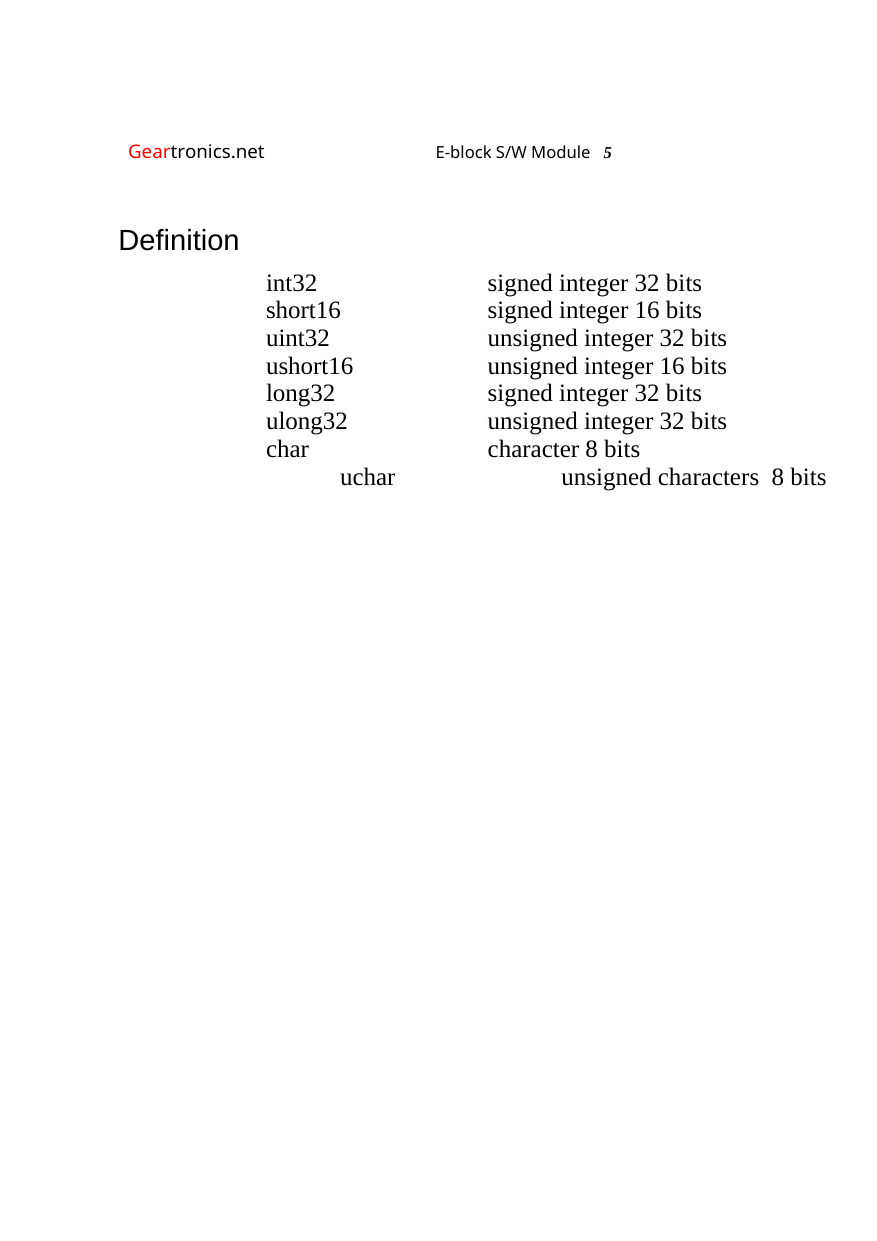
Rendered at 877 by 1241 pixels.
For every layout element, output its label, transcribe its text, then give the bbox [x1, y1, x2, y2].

text long32 signed integer 32 bits [118, 379, 837, 407]
text short16 signed integer 16 bits [118, 296, 837, 324]
text char character 8 bits [118, 435, 837, 463]
text uchar unsigned characters 8 bits [118, 463, 837, 490]
subtitle Definition [118, 224, 837, 256]
text ushort16 unsigned integer 16 bits [118, 352, 837, 379]
text uint32 unsigned integer 32 bits [118, 324, 837, 352]
text int32 signed integer 32 bits [118, 269, 837, 296]
text ulong32 unsigned integer 32 bits [118, 407, 837, 435]
